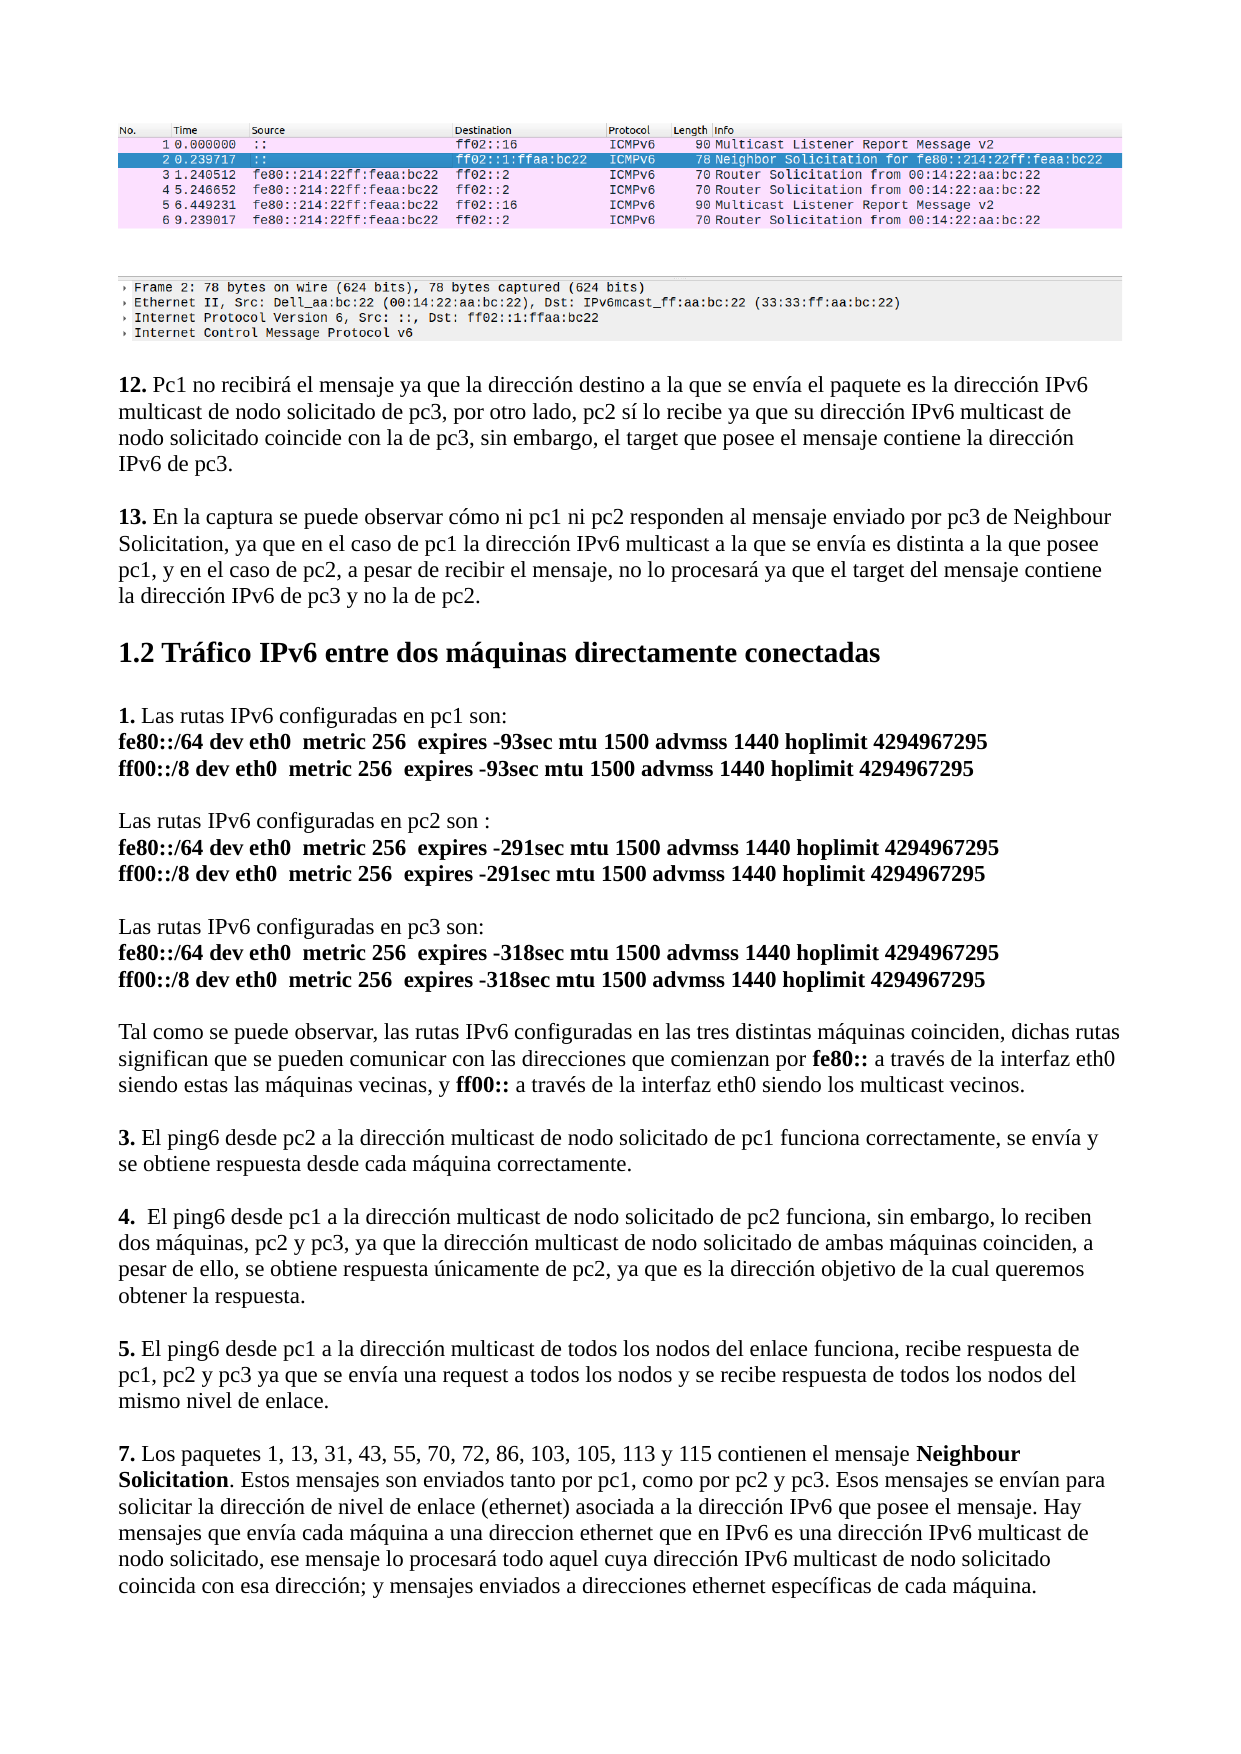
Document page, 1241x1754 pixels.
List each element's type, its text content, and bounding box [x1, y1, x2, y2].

text 13. En la captura se puede observar cómo ni pc1 ni pc2 responden al mensaje enviado por pc3 de Neighbour Solicitation, ya que en el caso de pc1 la dirección IPv6 multicast a la que se envía es distinta a la que posee pc1, y en el caso de pc2, a pesar de recibir el mensaje, no lo procesará ya que el target del mensaje contiene la dirección IPv6 de pc3 y no la de pc2. [118, 503, 1122, 609]
text 3. El ping6 desde pc2 a la dirección multicast de nodo solicitado de pc1 funciona correctamente, se envía y se obtiene respuesta desde cada máquina correctamente. [118, 1124, 1122, 1176]
text fe80::/64 dev eth0 metric 256 expires -318sec mtu 1500 advmss 1440 hoplimit 4294967295 [118, 939, 1122, 966]
text fe80::/64 dev eth0 metric 256 expires -93sec mtu 1500 advmss 1440 hoplimit 4294967295 [118, 728, 1122, 755]
text fe80::/64 dev eth0 metric 256 expires -291sec mtu 1500 advmss 1440 hoplimit 4294967295 [118, 834, 1122, 860]
text 5. El ping6 desde pc1 a la dirección multicast de todos los nodos del enlace funciona, recibe respuesta de pc1, pc2 y pc3 ya que se envía una request a todos los nodos y se recibe respuesta de todos los nodos del mismo nivel de enlace. [118, 1334, 1122, 1414]
text 1. Las rutas IPv6 configuradas en pc1 son: [118, 702, 1122, 728]
text Las rutas IPv6 configuradas en pc3 son: [118, 913, 1122, 939]
text Tal como se puede observar, las rutas IPv6 configuradas en las tres distintas máquinas coinciden, dichas rutas significan que se pueden comunicar con las direcciones que comienzan por fe80:: a través de la interfaz eth0 siendo estas las máquinas vecinas, y ff00:: a través de la interfaz eth0 siendo los multicast vecinos. [118, 1018, 1122, 1097]
text ff00::/8 dev eth0 metric 256 expires -318sec mtu 1500 advmss 1440 hoplimit 4294967295 [118, 966, 1122, 992]
text Las rutas IPv6 configuradas en pc2 son : [118, 807, 1122, 834]
text 4. El ping6 desde pc1 a la dirección multicast de nodo solicitado de pc2 funciona, sin embargo, lo reciben dos máquinas, pc2 y pc3, ya que la dirección multicast de nodo solicitado de ambas máquinas coinciden, a pesar de ello, se obtiene respuesta únicamente de pc2, ya que es la dirección objetivo de la cual queremos obtener la respuesta. [118, 1203, 1122, 1308]
text 12. Pc1 no recibirá el mensaje ya que la dirección destino a la que se envía el paquete es la dirección IPv6 multicast de nodo solicitado de pc3, por otro lado, pc2 sí lo recibe ya que su dirección IPv6 multicast de nodo solicitado coincide con la de pc3, sin embargo, el target que posee el mensaje contiene la dirección IPv6 de pc3. [118, 371, 1122, 477]
picture [118, 123, 1123, 346]
text ff00::/8 dev eth0 metric 256 expires -93sec mtu 1500 advmss 1440 hoplimit 4294967295 [118, 755, 1122, 781]
text ff00::/8 dev eth0 metric 256 expires -291sec mtu 1500 advmss 1440 hoplimit 4294967295 [118, 860, 1122, 887]
text 7. Los paquetes 1, 13, 31, 43, 55, 70, 72, 86, 103, 105, 113 y 115 contienen el mensaje Neighbour Solicitation. Estos mensajes son enviados tanto por pc1, como por pc2 y pc3. Esos mensajes se envían para solicitar la dirección de nivel de enlace (ethernet) asociada a la dirección IPv6 que posee el mensaje. Hay mensajes que envía cada máquina a una direccion ethernet que en IPv6 es una dirección IPv6 multicast de nodo solicitado, ese mensaje lo procesará todo aquel cuya dirección IPv6 multicast de nodo solicitado coincida con esa dirección; y mensajes enviados a direcciones ethernet específicas de cada máquina. [118, 1440, 1122, 1598]
text 1.2 Tráfico IPv6 entre dos máquinas directamente conectadas [118, 635, 1122, 668]
